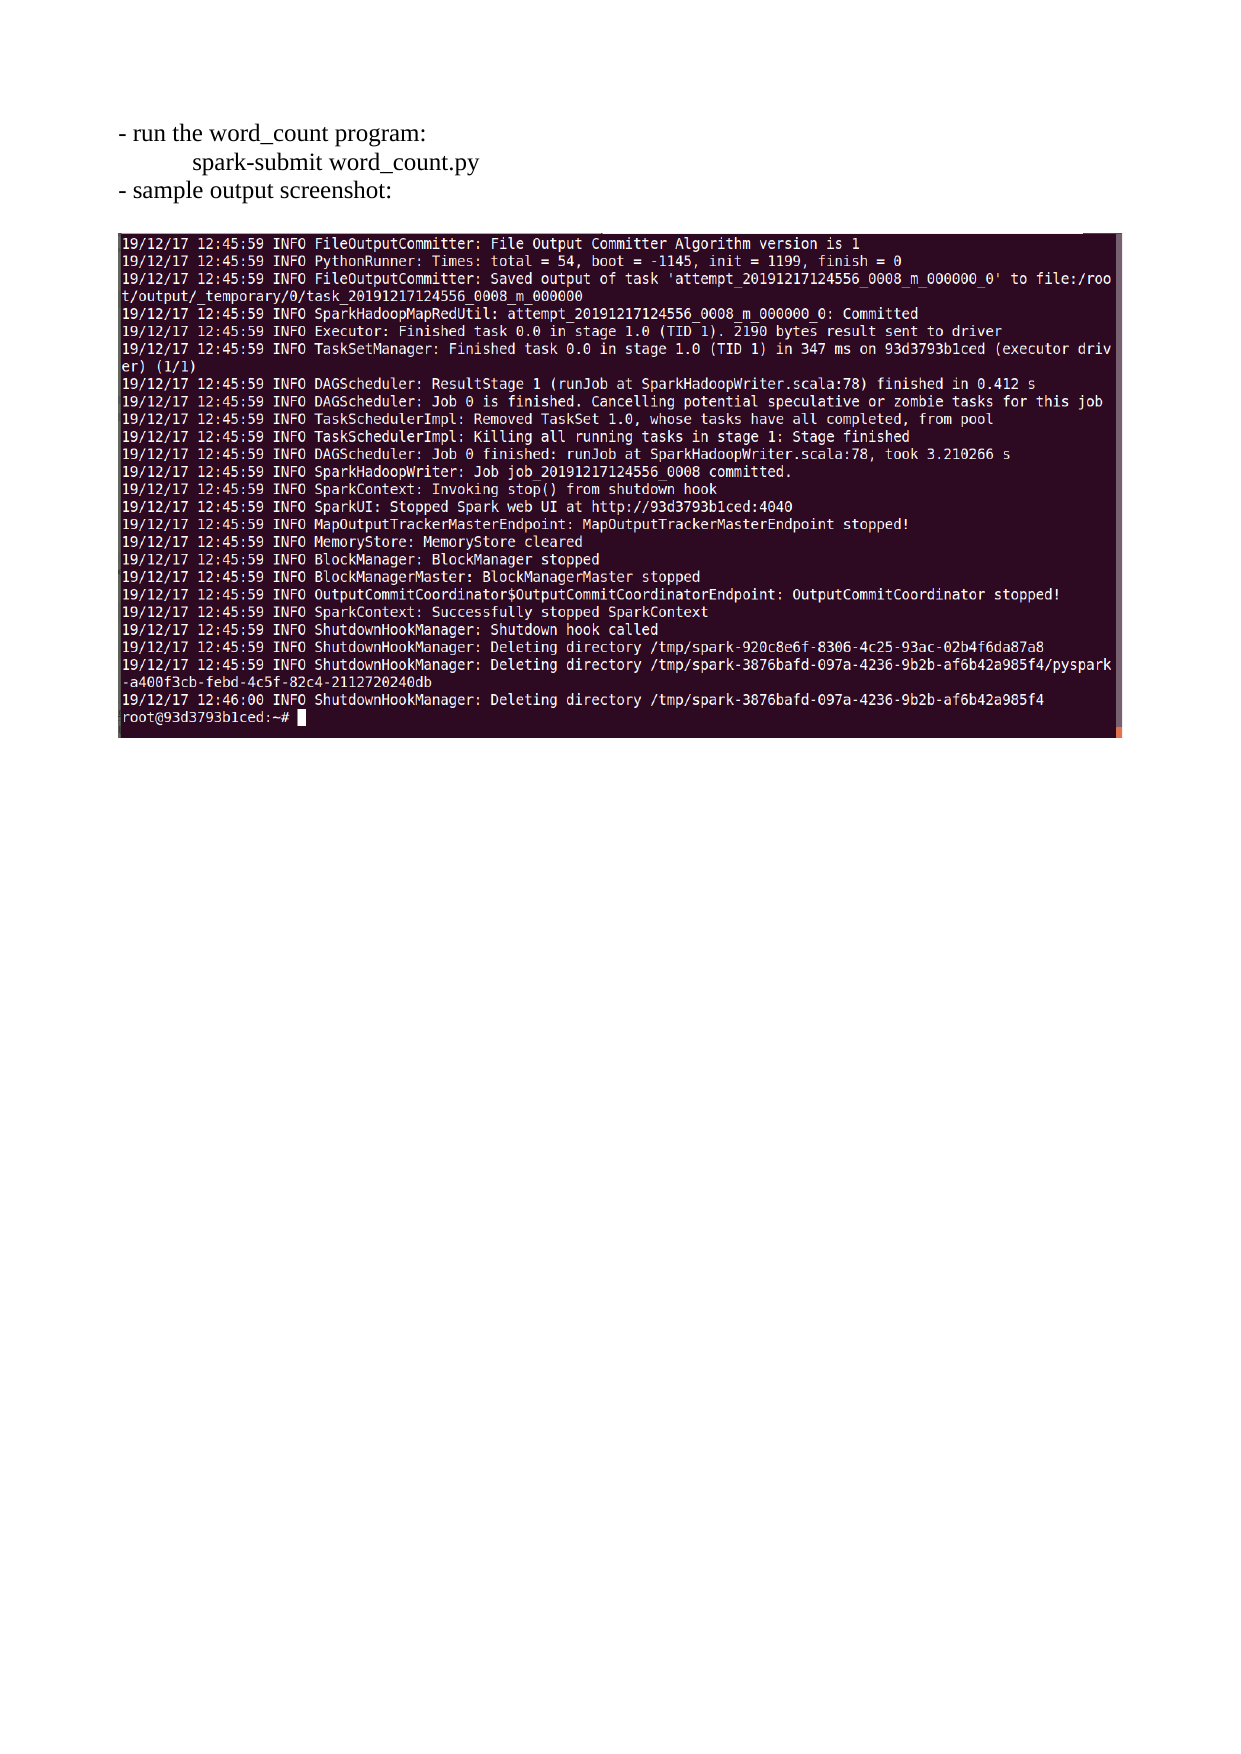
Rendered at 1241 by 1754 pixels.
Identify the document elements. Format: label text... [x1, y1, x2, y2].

text spark-submit word_count.py [118, 147, 1122, 176]
text - run the word_count program: [118, 118, 1122, 147]
text - sample output screenshot: [118, 176, 1122, 204]
picture [118, 233, 1123, 738]
